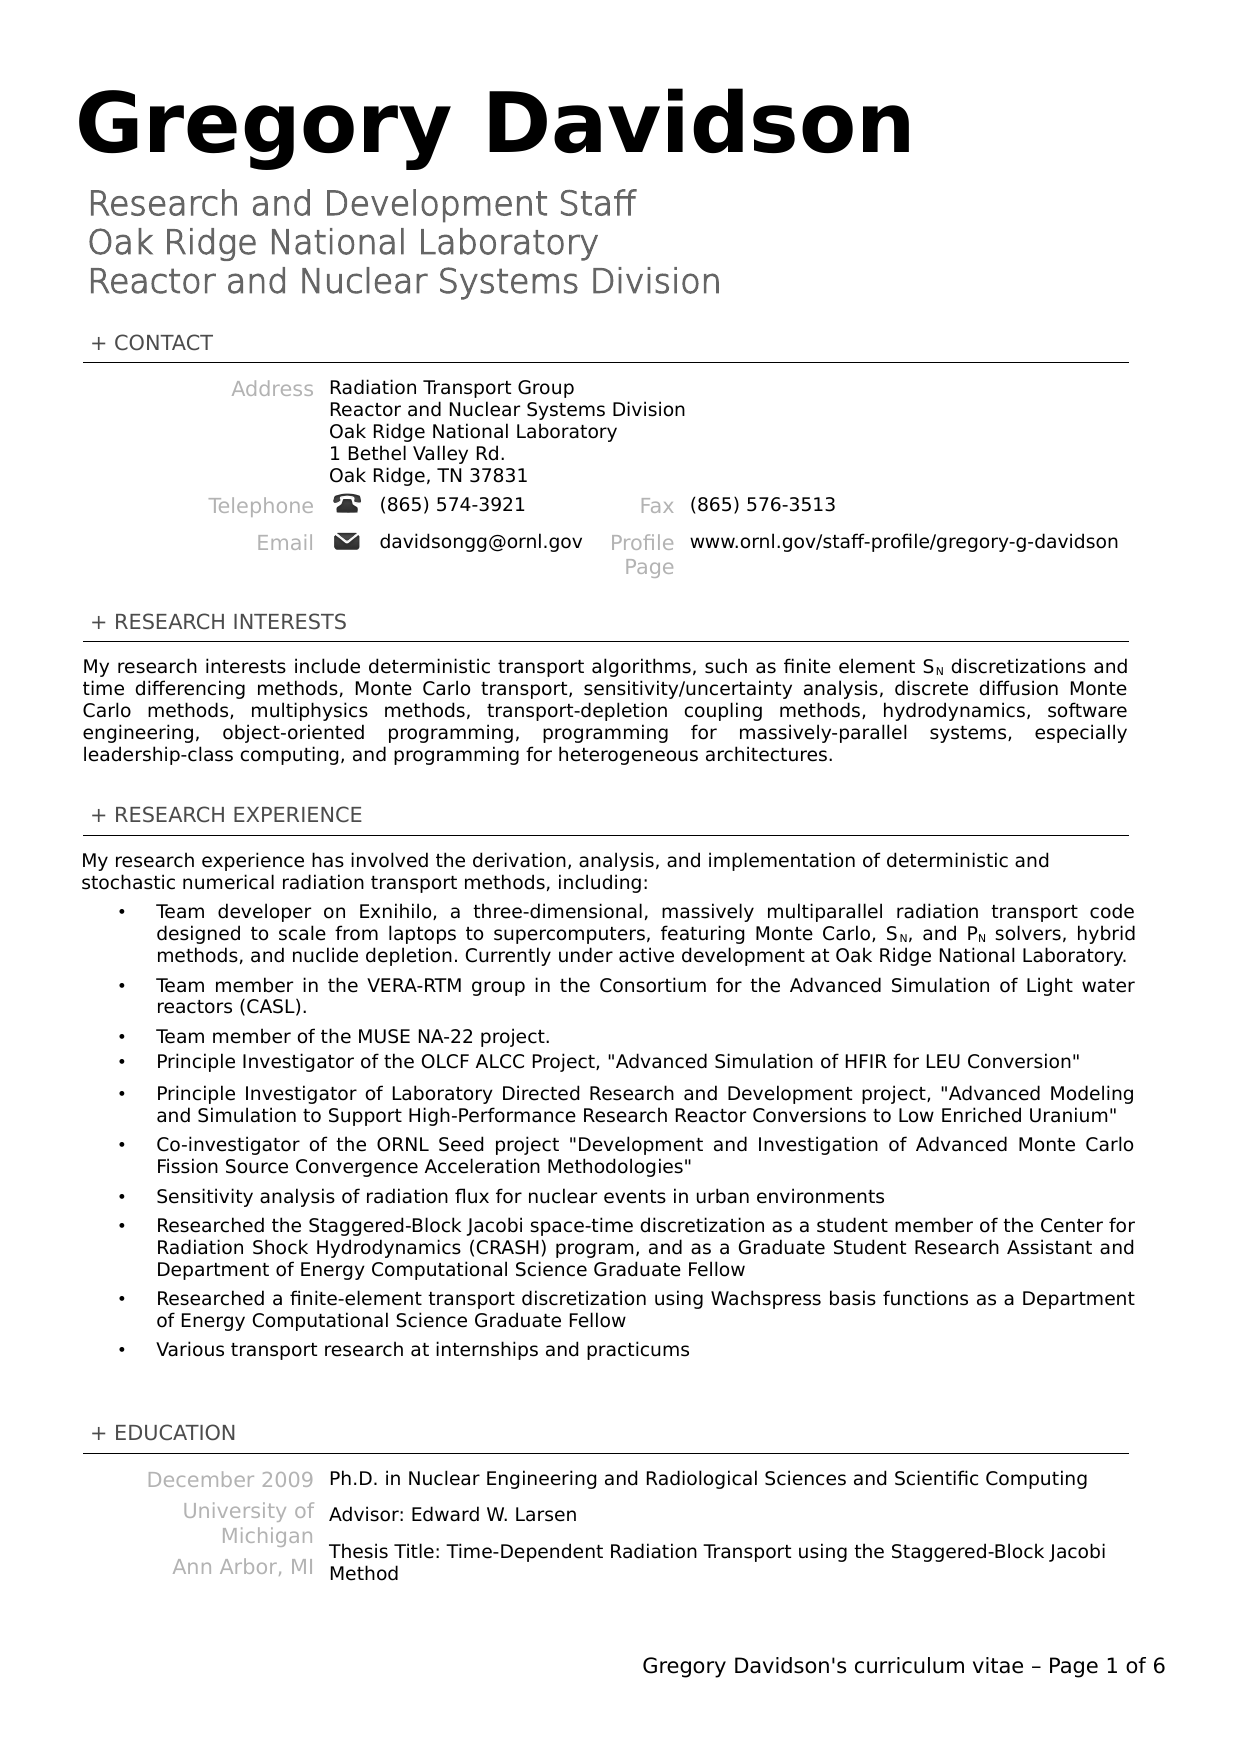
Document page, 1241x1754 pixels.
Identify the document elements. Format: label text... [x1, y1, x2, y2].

table_header Gregory Davidson Research and Development Staff Oak Ridge National Laboratory Reactor and Nuclear Systems Division [75, 75, 940, 301]
table_cell Profile Page [597, 524, 682, 580]
table_cell Telephone [75, 487, 321, 524]
table_cell [321, 487, 372, 524]
table_cell + EDUCATION [75, 1391, 1136, 1460]
table_cell (865) 576-3513 [682, 487, 1136, 524]
table_cell [321, 524, 372, 580]
table_cell Email [75, 524, 321, 580]
table_cell + CONTACT [75, 301, 1136, 370]
table_cell December 2009 University of Michigan Ann Arbor, MI [75, 1460, 321, 1593]
table_cell Fax [597, 487, 682, 524]
table_cell My research experience has involved the derivation, analysis, and implementation of deterministic and stochastic numerical radiation transport methods, including: Team developer on Exnihilo, a three-dimensional, massively multiparallel radiation transport code designed to scale from laptops to supercomputers, featuring Monte Carlo, SN, and PN solvers, hybrid methods, and nuclide depletion. Currently under active development at Oak Ridge National Laboratory. Team member in the VERA-RTM group in the Consortium for the Advanced Simulation of Light water reactors (CASL). Team member of the MUSE NA-22 project. Principle Investigator of the OLCF ALCC Project, "Advanced Simulation of HFIR for LEU Conversion" Principle Investigator of Laboratory Directed Research and Development project, "Advanced Modeling and Simulation to Support High-Performance Research Reactor Conversions to Low Enriched Uranium" Co-investigator of the ORNL Seed project "Development and Investigation of Advanced Monte Carlo Fission Source Convergence Acceleration Methodologies" Sensitivity analysis of radiation flux for nuclear events in urban environments Researched the Staggered-Block Jacobi space-time discretization as a student member of the Center for Radiation Shock Hydrodynamics (CRASH) program, and as a Graduate Student Research Assistant and Department of Energy Computational Science Graduate Fellow Researched a finite-element transport discretization using Wachspress basis functions as a Department of Energy Computational Science Graduate Fellow Various transport research at internships and practicums [75, 843, 1136, 1391]
picture [330, 523, 364, 557]
table_cell davidsongg@ornl.gov [372, 524, 597, 580]
table_cell Address [75, 370, 321, 487]
table_cell (865) 574-3921 [372, 487, 597, 524]
picture [330, 486, 363, 520]
table_cell www.ornl.gov/staff-profile/gregory-g-davidson [682, 524, 1136, 580]
table_header [940, 75, 1136, 301]
table_cell Radiation Transport Group Reactor and Nuclear Systems Division Oak Ridge National Laboratory 1 Bethel Valley Rd. Oak Ridge, TN 37831 [321, 370, 1136, 487]
table_cell + RESEARCH INTERESTS My research interests include deterministic transport algorithms, such as finite element SN discretizations and time differencing methods, Monte Carlo transport, sensitivity/uncertainty analysis, discrete diffusion Monte Carlo methods, multiphysics methods, transport-depletion coupling methods, hydrodynamics, software engineering, object-oriented programming, programming for massively-parallel systems, especially leadership-class computing, and programming for heterogeneous architectures. + RESEARCH EXPERIENCE [75, 580, 1136, 843]
table_cell Ph.D. in Nuclear Engineering and Radiological Sciences and Scientific Computing Advisor: Edward W. Larsen Thesis Title: Time-Dependent Radiation Transport using the Staggered-Block Jacobi Method [321, 1460, 1136, 1593]
